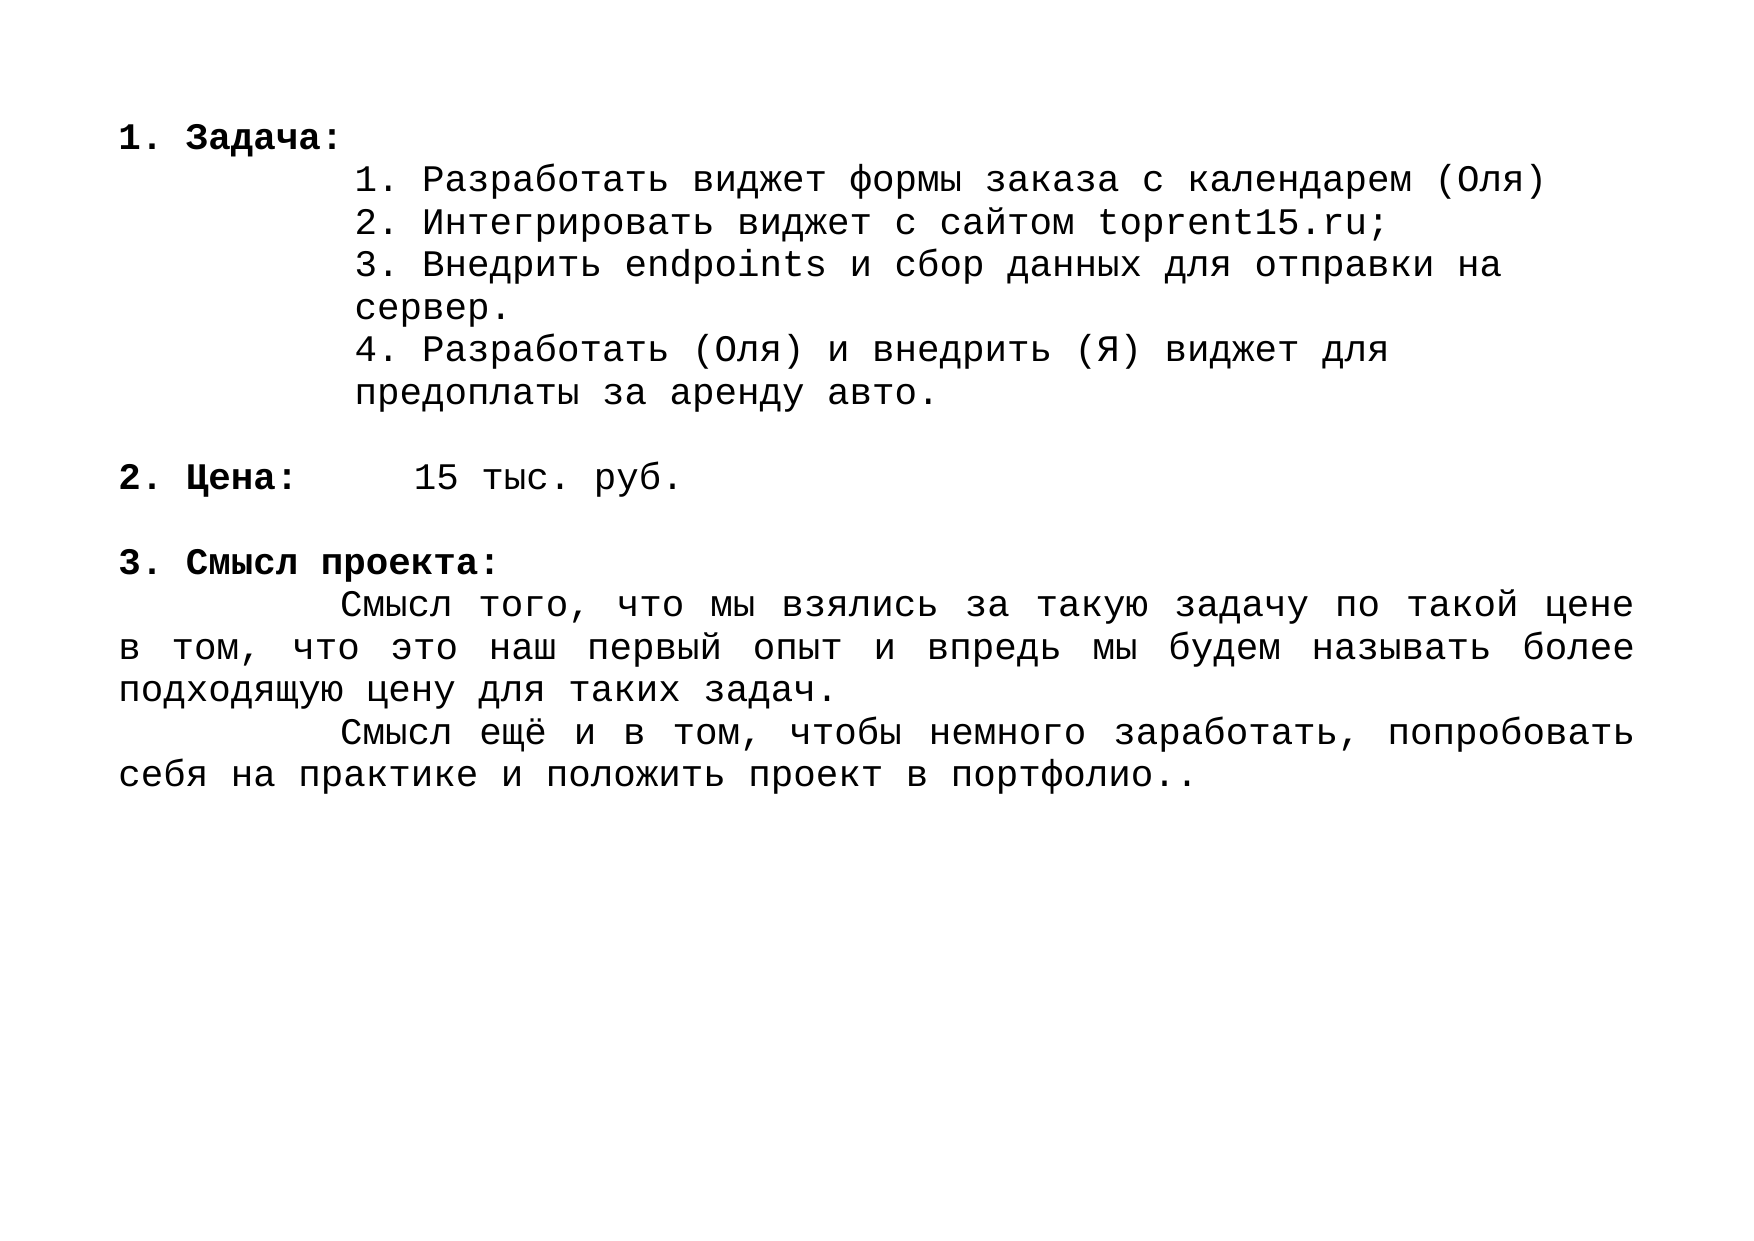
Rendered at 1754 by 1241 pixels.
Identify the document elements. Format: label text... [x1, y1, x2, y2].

text 1. Разработать виджет формы заказа с календарем (Оля) [354, 161, 1636, 203]
text 2. Цена: 15 тыс. руб. [118, 458, 1636, 501]
text Смысл того, что мы взялись за такую задачу по такой цене в том, что это наш первый опыт и впредь мы будем называть более подходящую цену для таких задач. [118, 586, 1636, 713]
text 1. Задача: [118, 118, 1636, 161]
text Смысл ещё и в том, чтобы немного заработать, попробовать себя на практике и положить проект в портфолио.. [118, 713, 1636, 798]
text 2. Интегрировать виджет с сайтом toprent15.ru; [354, 203, 1636, 246]
text 3. Смысл проекта: [118, 543, 1636, 586]
text 3. Внедрить endpoints и сбор данных для отправки на сервер. [354, 246, 1636, 331]
text 4. Разработать (Оля) и внедрить (Я) виджет для предоплаты за аренду авто. [354, 331, 1636, 416]
